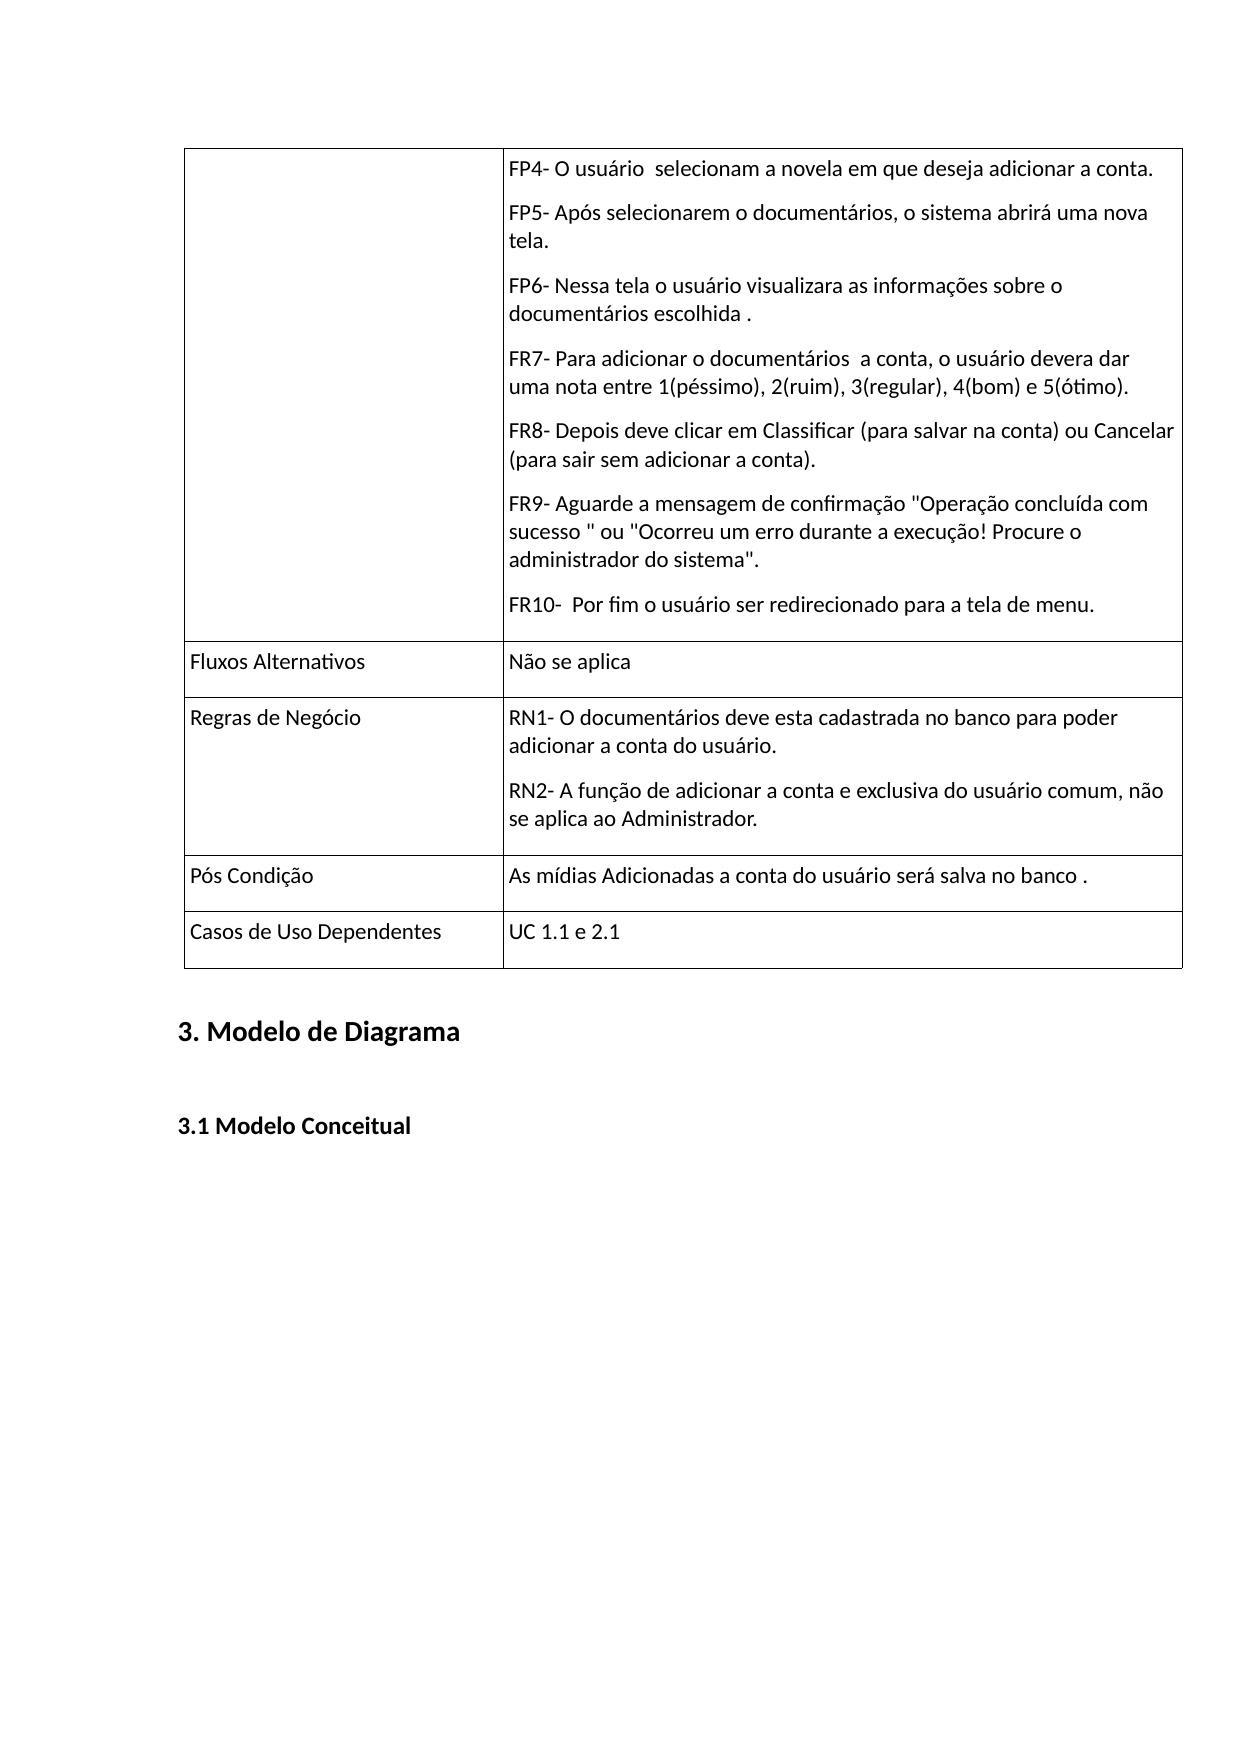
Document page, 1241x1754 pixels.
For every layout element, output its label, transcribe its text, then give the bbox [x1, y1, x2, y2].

table_cell RN1- O documentários deve esta cadastrada no banco para poder adicionar a conta do usuário. RN2- A função de adicionar a conta e exclusiva do usuário comum, não se aplica ao Administrador. [504, 698, 1182, 854]
table_cell As mídias Adicionadas a conta do usuário será salva no banco . [504, 856, 1182, 911]
table_cell UC 1.1 e 2.1 [504, 912, 1182, 968]
table_cell [185, 149, 503, 641]
table_cell Não se aplica [504, 642, 1182, 697]
subtitle 3.1 Modelo Conceitual [177, 1110, 1063, 1141]
table_cell Fluxos Alternativos [185, 642, 503, 697]
table_cell Regras de Negócio [185, 698, 503, 854]
subtitle 3. Modelo de Diagrama [177, 1013, 1063, 1049]
table_cell Pós Condição [185, 856, 503, 911]
table_cell Casos de Uso Dependentes [185, 912, 503, 968]
table_cell FP4- O usuário selecionam a novela em que deseja adicionar a conta. FP5- Após selecionarem o documentários, o sistema abrirá uma nova tela. FP6- Nessa tela o usuário visualizara as informações sobre o documentários escolhida . FR7- Para adicionar o documentários a conta, o usuário devera dar uma nota entre 1(péssimo), 2(ruim), 3(regular), 4(bom) e 5(ótimo). FR8- Depois deve clicar em Classificar (para salvar na conta) ou Cancelar (para sair sem adicionar a conta). FR9- Aguarde a mensagem de confirmação "Operação concluída com sucesso " ou "Ocorreu um erro durante a execução! Procure o administrador do sistema". FR10- Por fim o usuário ser redirecionado para a tela de menu. [504, 149, 1182, 641]
